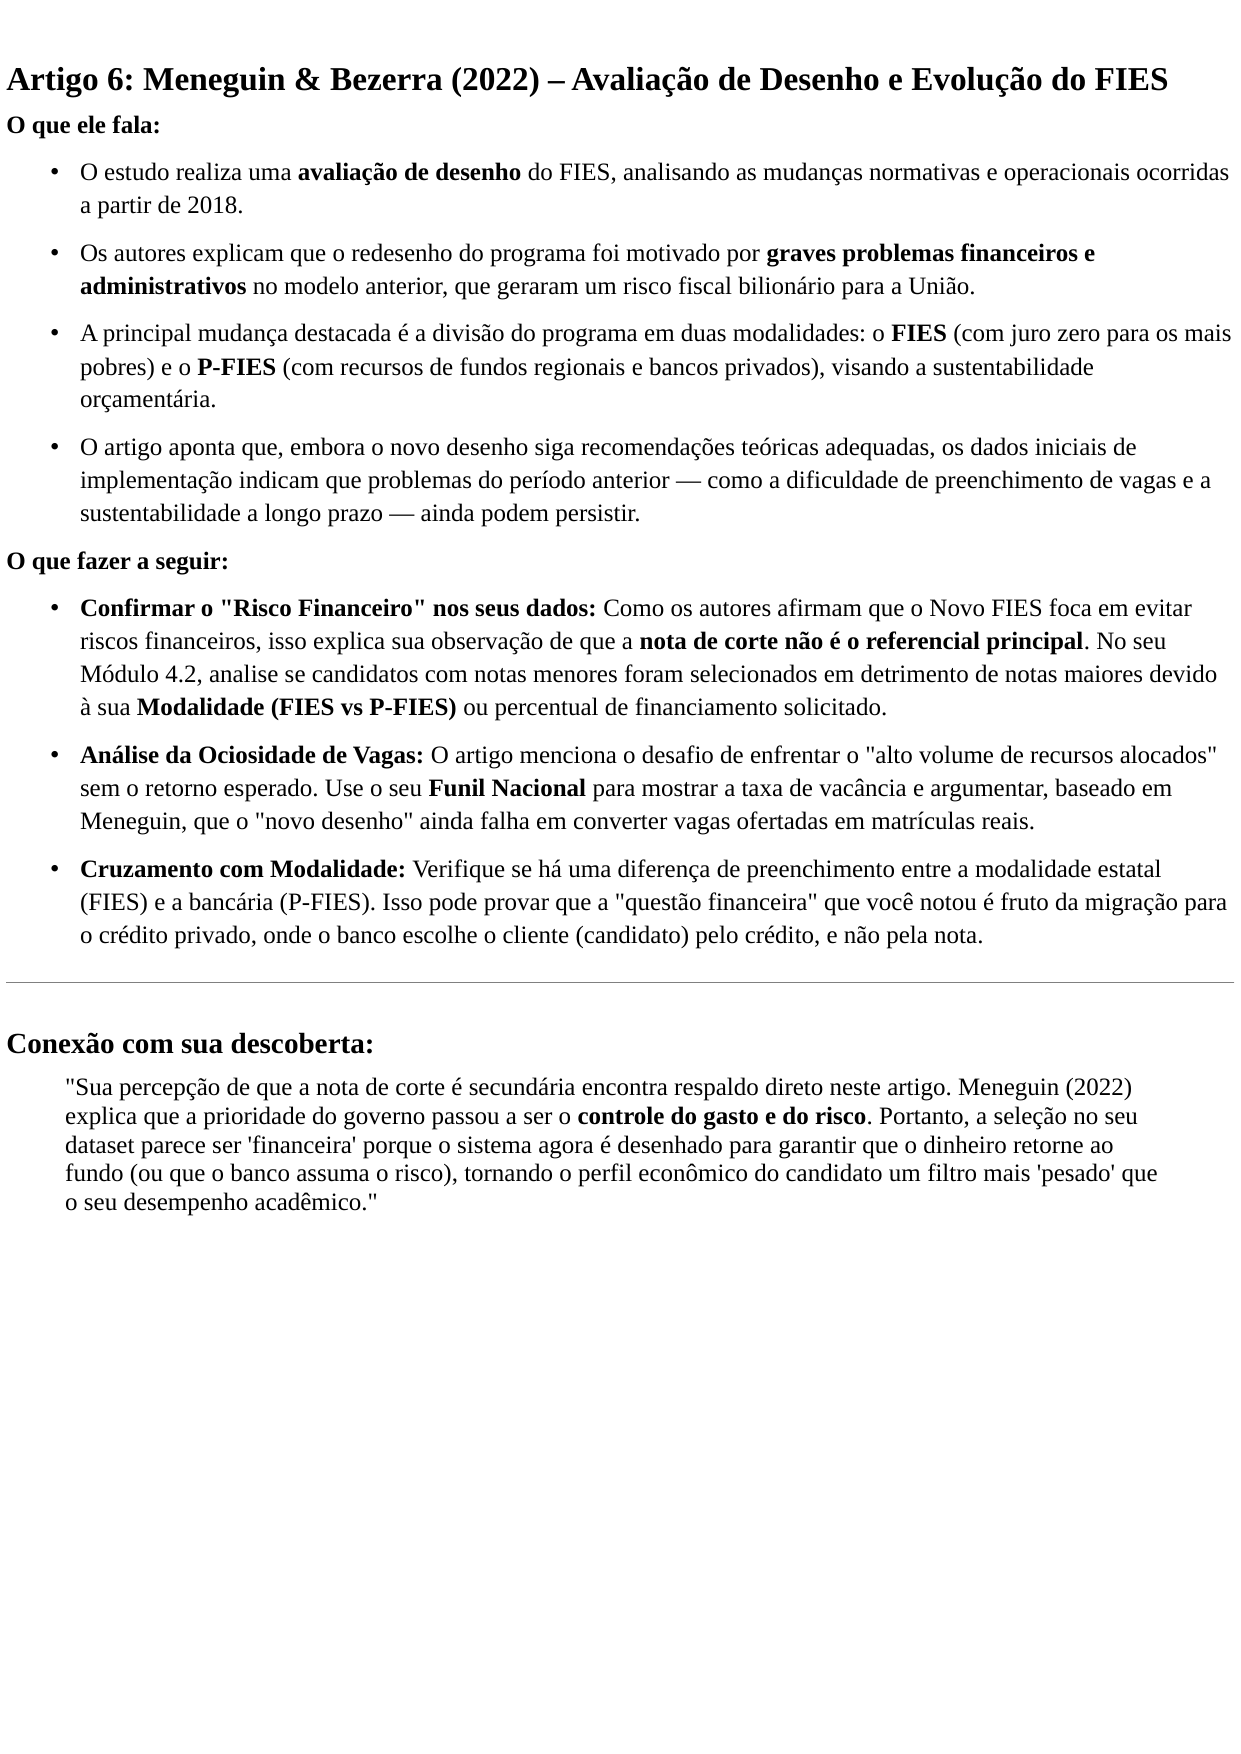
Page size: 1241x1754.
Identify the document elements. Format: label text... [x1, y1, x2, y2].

list Cruzamento com Modalidade: Verifique se há uma diferença de preenchimento entre a modalidade estatal (FIES) e a bancária (P-FIES). Isso pode provar que a "questão financeira" que você notou é fruto da migração para o crédito privado, onde o banco escolhe o cliente (candidato) pelo crédito, e não pela nota. [50, 854, 1234, 948]
text O que fazer a seguir: [6, 546, 1234, 574]
list O estudo realiza uma avaliação de desenho do FIES, analisando as mudanças normativas e operacionais ocorridas a partir de 2018. [50, 157, 1234, 219]
subtitle Conexão com sua descoberta: [6, 1026, 1234, 1060]
text O que ele fala: [6, 110, 1234, 138]
list A principal mudança destacada é a divisão do programa em duas modalidades: o FIES (com juro zero para os mais pobres) e o P-FIES (com recursos de fundos regionais e bancos privados), visando a sustentabilidade orçamentária. [50, 318, 1234, 413]
text "Sua percepção de que a nota de corte é secundária encontra respaldo direto neste artigo. Meneguin (2022) explica que a prioridade do governo passou a ser o controle do gasto e do risco. Portanto, a seleção no seu dataset parece ser 'financeira' porque o sistema agora é desenhado para garantir que o dinheiro retorne ao fundo (ou que o banco assuma o risco), tornando o perfil econômico do candidato um filtro mais 'pesado' que o seu desempenho acadêmico." [65, 1072, 1175, 1216]
list Confirmar o "Risco Financeiro" nos seus dados: Como os autores afirmam que o Novo FIES foca em evitar riscos financeiros, isso explica sua observação de que a nota de corte não é o referencial principal. No seu Módulo 4.2, analise se candidatos com notas menores foram selecionados em detrimento de notas maiores devido à sua Modalidade (FIES vs P-FIES) ou percentual de financiamento solicitado. [50, 593, 1234, 721]
subtitle Artigo 6: Meneguin & Bezerra (2022) – Avaliação de Desenho e Evolução do FIES [6, 59, 1234, 97]
list Análise da Ociosidade de Vagas: O artigo menciona o desafio de enfrentar o "alto volume de recursos alocados" sem o retorno esperado. Use o seu Funil Nacional para mostrar a taxa de vacância e argumentar, baseado em Meneguin, que o "novo desenho" ainda falha em converter vagas ofertadas em matrículas reais. [50, 740, 1234, 835]
list O artigo aponta que, embora o novo desenho siga recomendações teóricas adequadas, os dados iniciais de implementação indicam que problemas do período anterior — como a dificuldade de preenchimento de vagas e a sustentabilidade a longo prazo — ainda podem persistir. [50, 432, 1234, 527]
list Os autores explicam que o redesenho do programa foi motivado por graves problemas financeiros e administrativos no modelo anterior, que geraram um risco fiscal bilionário para a União. [50, 238, 1234, 300]
